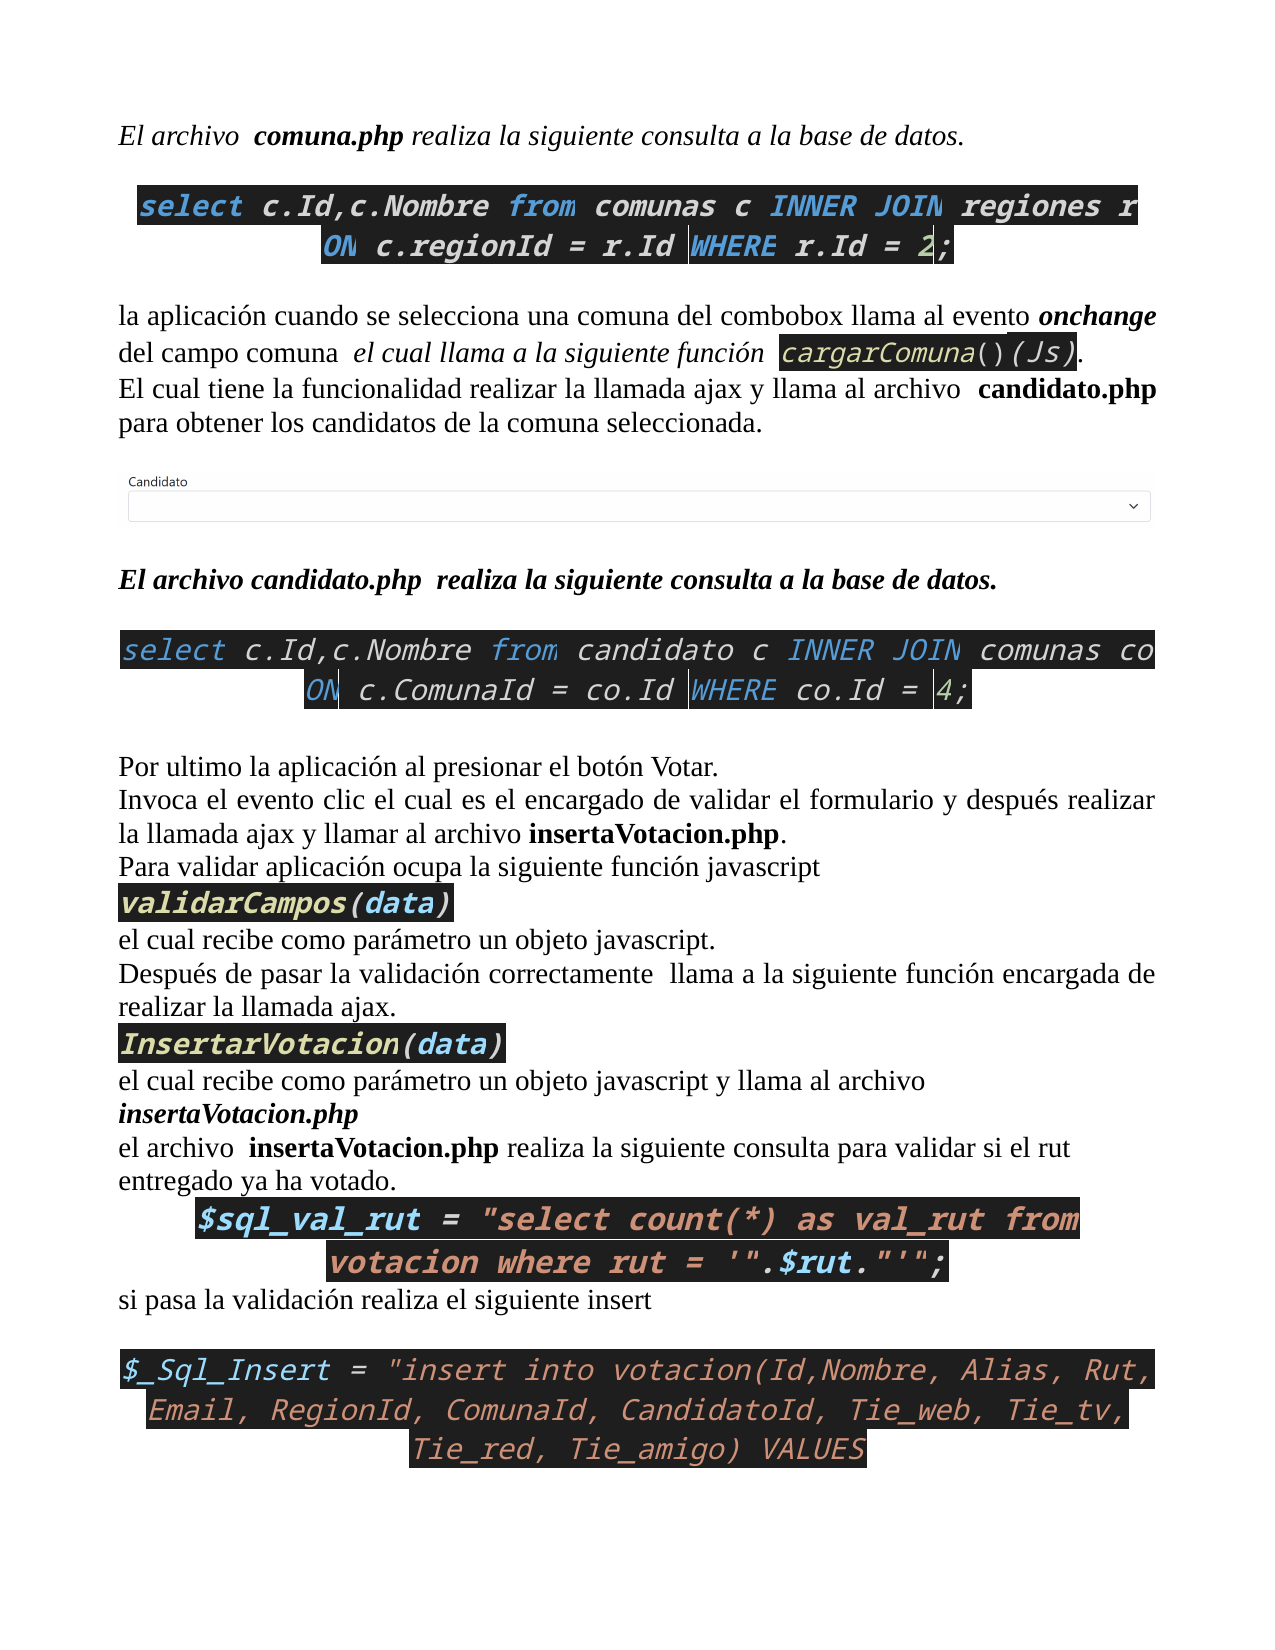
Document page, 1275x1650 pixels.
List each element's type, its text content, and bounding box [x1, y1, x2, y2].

text Después de pasar la validación correctamente llama a la siguiente función encargada de realizar la llamada ajax. [118, 956, 1157, 1023]
text Invoca el evento clic el cual es el encargado de validar el formulario y después realizar la llamada ajax y llamar al archivo insertaVotacion.php. [118, 782, 1157, 849]
text El archivo candidato.php realiza la siguiente consulta a la base de datos. [118, 562, 1157, 596]
text si pasa la validación realiza el siguiente insert [118, 1282, 1157, 1316]
text Para validar aplicación ocupa la siguiente función javascript validarCampos(data) [118, 849, 1157, 922]
text select c.Id,c.Nombre from comunas c INNER JOIN regiones r ON c.regionId = r.Id WHERE r.Id = 2; [118, 185, 1157, 264]
text El cual tiene la funcionalidad realizar la llamada ajax y llama al archivo candidato.php para obtener los candidatos de la comuna seleccionada. [118, 371, 1157, 438]
text select c.Id,c.Nombre from candidato c INNER JOIN comunas co ON c.ComunaId = co.Id WHERE co.Id = 4; [118, 629, 1157, 709]
text InsertarVotacion(data) [118, 1023, 1157, 1063]
text Por ultimo la aplicación al presionar el botón Votar. [118, 749, 1157, 782]
text El archivo comuna.php realiza la siguiente consulta a la base de datos. [118, 118, 1157, 152]
picture [118, 472, 1157, 529]
text $sql_val_rut = "select count(*) as val_rut from votacion where rut = '".$rut."'"; [118, 1197, 1157, 1282]
text el cual recibe como parámetro un objeto javascript. [118, 922, 1157, 956]
text insertaVotacion.php [118, 1096, 1157, 1130]
text el cual recibe como parámetro un objeto javascript y llama al archivo [118, 1063, 1157, 1096]
text la aplicación cuando se selecciona una comuna del combobox llama al evento onchange del campo comuna el cual llama a la siguiente función cargarComuna()(Js). [118, 298, 1157, 371]
text $_Sql_Insert = "insert into votacion(Id,Nombre, Alias, Rut, Email, RegionId, ComunaId, CandidatoId, Tie_web, Tie_tv, Tie_red, Tie_amigo) VALUES [118, 1349, 1157, 1468]
text el archivo insertaVotacion.php realiza la siguiente consulta para validar si el rut entregado ya ha votado. [118, 1130, 1157, 1197]
